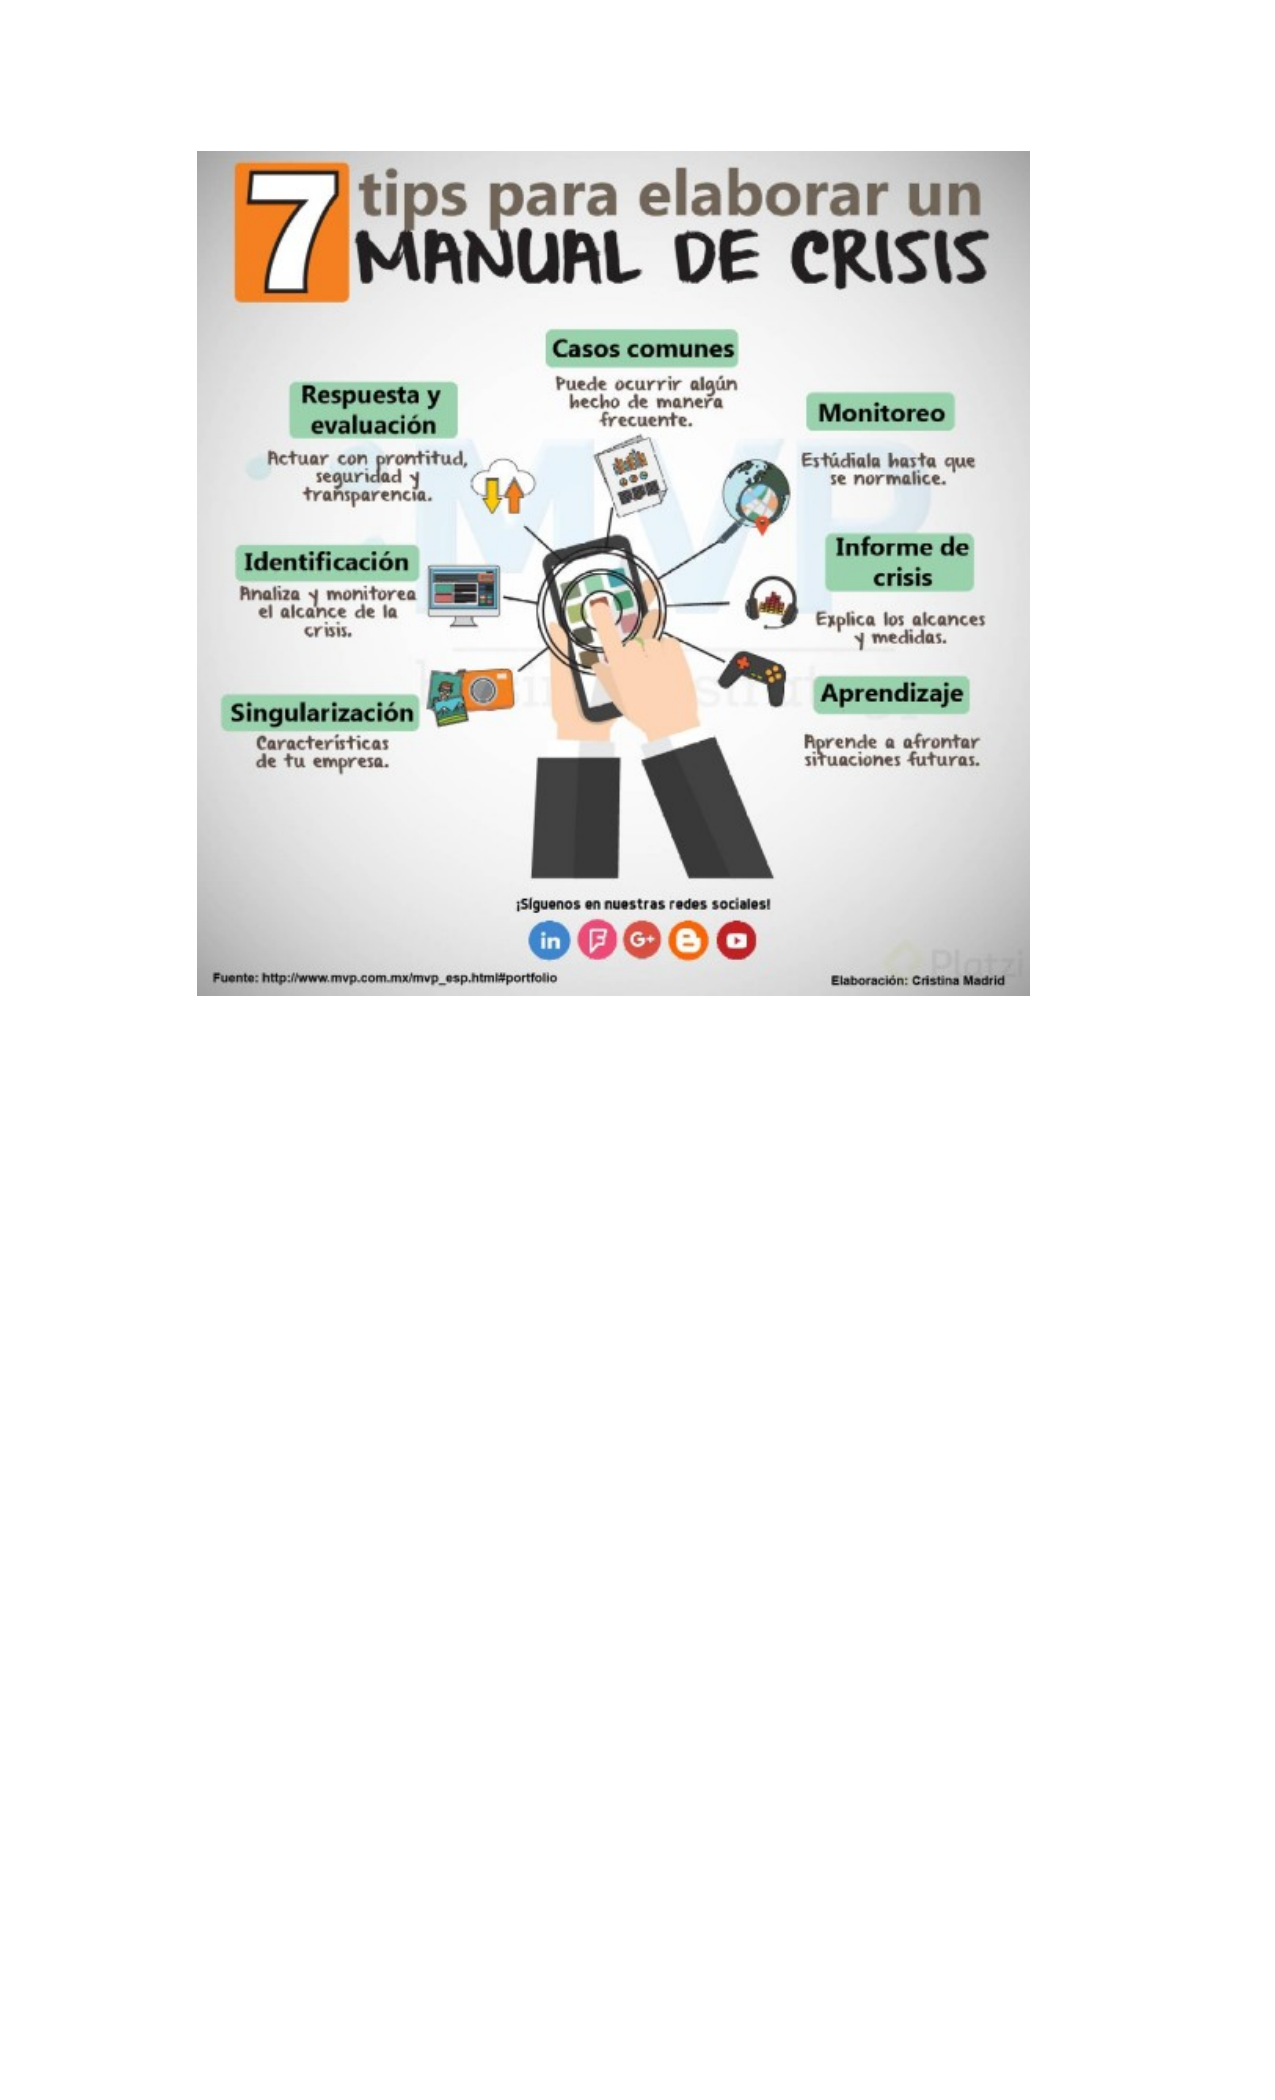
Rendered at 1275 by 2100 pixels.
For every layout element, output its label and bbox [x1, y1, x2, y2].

picture [197, 151, 1030, 996]
